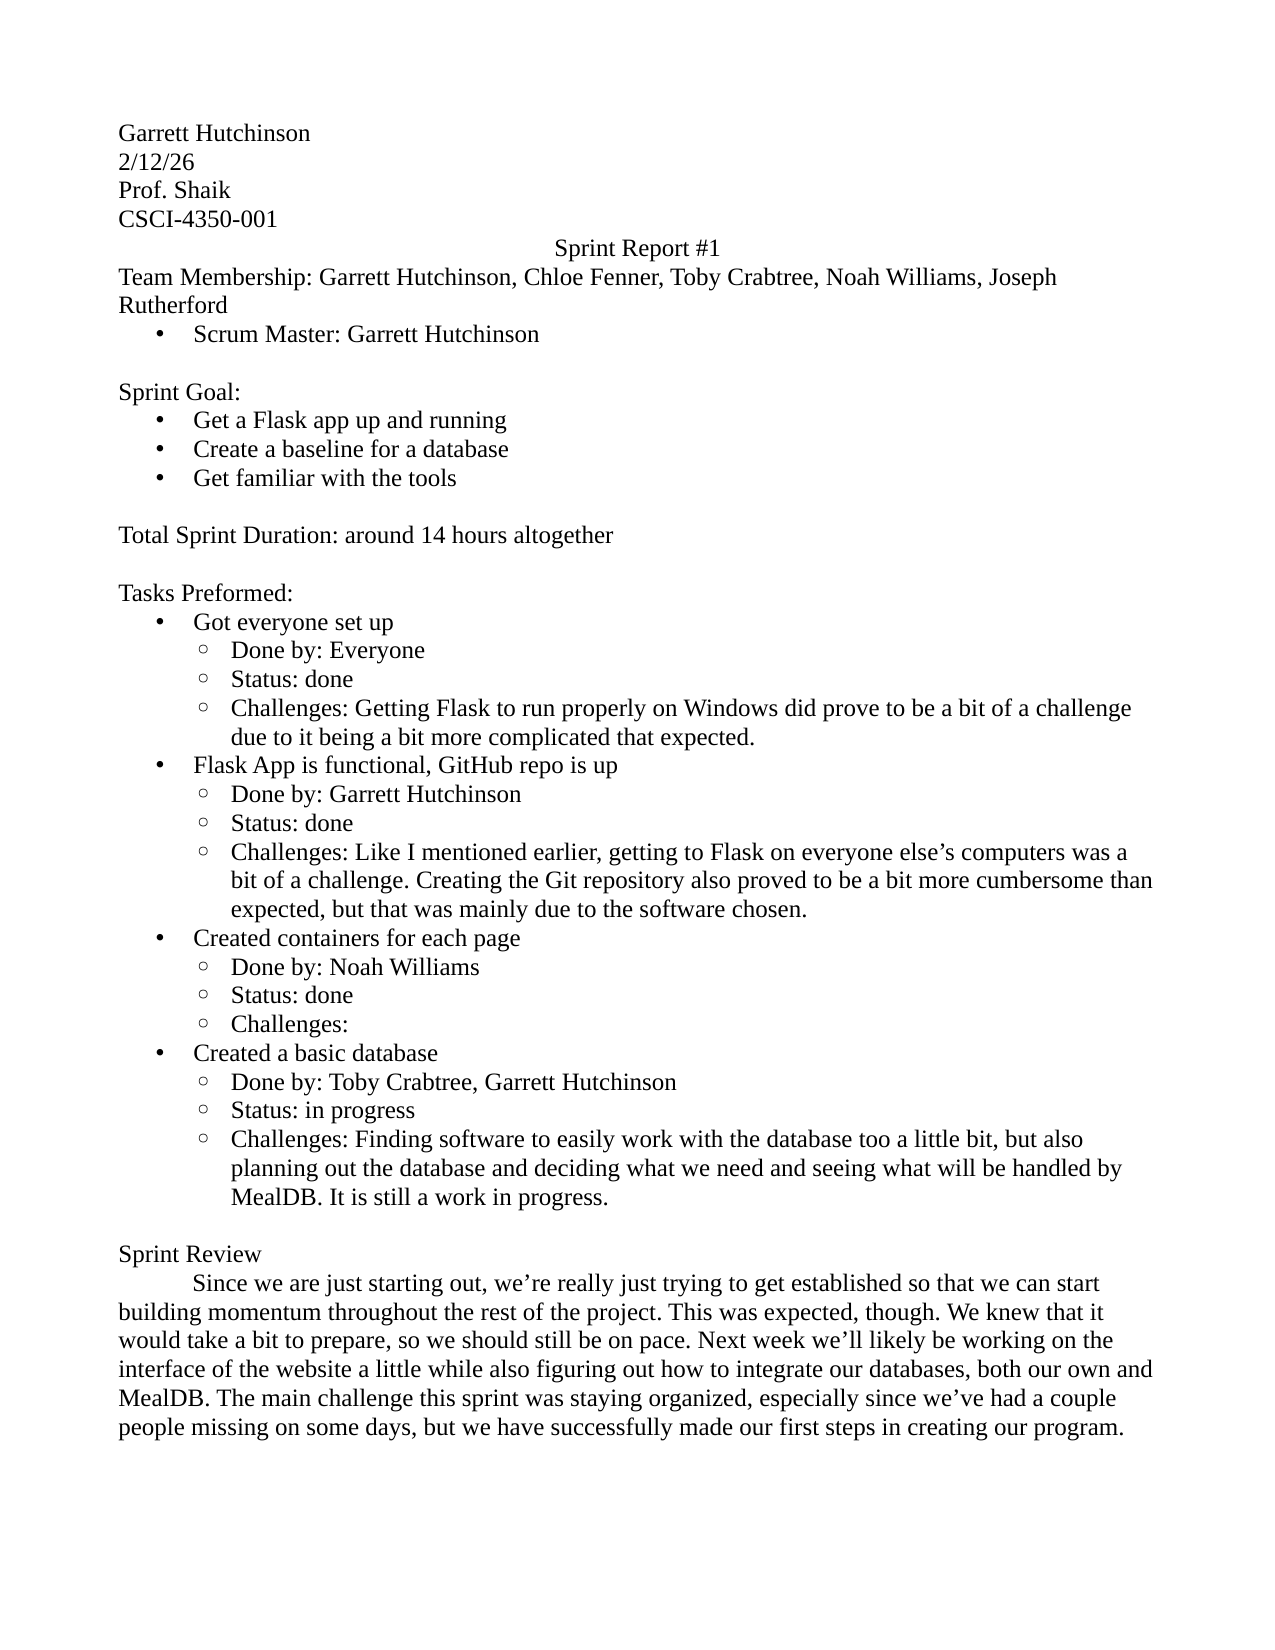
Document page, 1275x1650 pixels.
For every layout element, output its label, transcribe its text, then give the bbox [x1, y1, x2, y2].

text Prof. Shaik [118, 176, 1157, 204]
text Sprint Goal: [118, 377, 1157, 406]
text Tasks Preformed: [118, 578, 1157, 607]
text Sprint Review [118, 1239, 1157, 1268]
text Since we are just starting out, we’re really just trying to get established so that we can start building momentum throughout the rest of the project. This was expected, though. We knew that it would take a bit to prepare, so we should still be on pace. Next week we’ll likely be working on the interface of the website a little while also figuring out how to integrate our databases, both our own and MealDB. The main challenge this sprint was staying organized, especially since we’ve had a couple people missing on some days, but we have successfully made our first steps in creating our program. [118, 1268, 1157, 1441]
list Scrum Master: Garrett Hutchinson [156, 319, 1157, 348]
list Status: done [193, 981, 1157, 1009]
list Challenges: Finding software to easily work with the database too a little bit, but also planning out the database and deciding what we need and seeing what will be handled by MealDB. It is still a work in progress. [193, 1124, 1157, 1211]
list Get familiar with the tools [156, 463, 1157, 492]
text 2/12/26 [118, 147, 1157, 176]
list Done by: Toby Crabtree, Garrett Hutchinson [193, 1067, 1157, 1096]
list Flask App is functional, GitHub repo is up [156, 751, 1157, 779]
list Status: in progress [193, 1096, 1157, 1124]
list Get a Flask app up and running [156, 406, 1157, 434]
list Done by: Noah Williams [193, 952, 1157, 981]
text Team Membership: Garrett Hutchinson, Chloe Fenner, Toby Crabtree, Noah Williams, Joseph Rutherford [118, 262, 1157, 319]
list Create a baseline for a database [156, 434, 1157, 463]
list Status: done [193, 808, 1157, 837]
list Created a basic database [156, 1038, 1157, 1067]
text Total Sprint Duration: around 14 hours altogether [118, 521, 1157, 549]
text Sprint Report #1 [118, 233, 1157, 262]
list Created containers for each page [156, 923, 1157, 952]
text CSCI-4350-001 [118, 204, 1157, 233]
list Status: done [193, 664, 1157, 693]
list Challenges: Getting Flask to run properly on Windows did prove to be a bit of a challenge due to it being a bit more complicated that expected. [193, 693, 1157, 751]
text Garrett Hutchinson [118, 118, 1157, 147]
list Challenges: [193, 1009, 1157, 1038]
list Got everyone set up [156, 607, 1157, 636]
list Done by: Garrett Hutchinson [193, 779, 1157, 808]
list Done by: Everyone [193, 636, 1157, 664]
list Challenges: Like I mentioned earlier, getting to Flask on everyone else’s computers was a bit of a challenge. Creating the Git repository also proved to be a bit more cumbersome than expected, but that was mainly due to the software chosen. [193, 837, 1157, 923]
